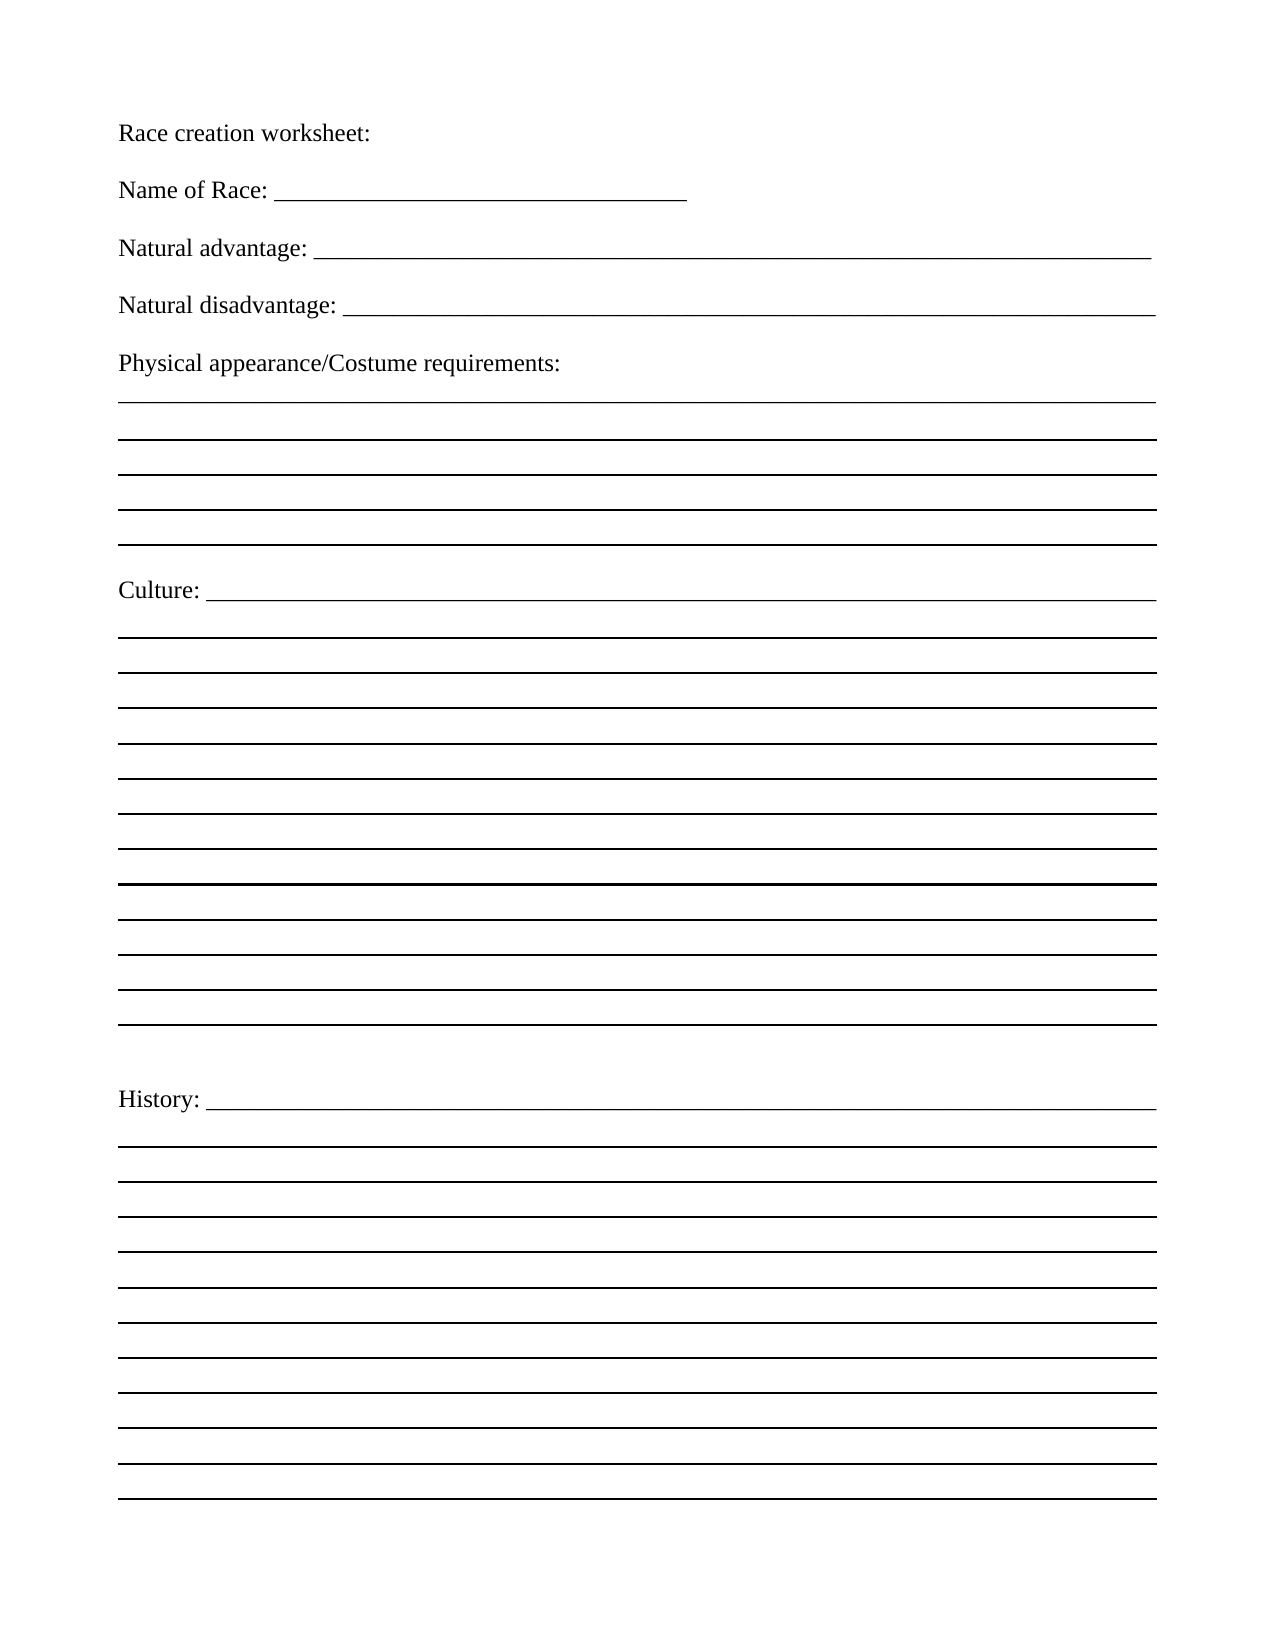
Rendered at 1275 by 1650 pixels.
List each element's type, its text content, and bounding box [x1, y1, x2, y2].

text History: ____________________________________________________________________________ [118, 1084, 1157, 1113]
text Culture: ____________________________________________________________________________ [118, 575, 1157, 604]
text Physical appearance/Costume requirements: [118, 348, 1157, 377]
text Natural disadvantage: _________________________________________________________________ [118, 291, 1157, 319]
text Race creation worksheet: [118, 118, 1157, 147]
text ___________________________________________________________________________________ [118, 377, 1157, 406]
text Natural advantage: ___________________________________________________________________ [118, 233, 1157, 262]
text Name of Race: _________________________________ [118, 176, 1157, 204]
